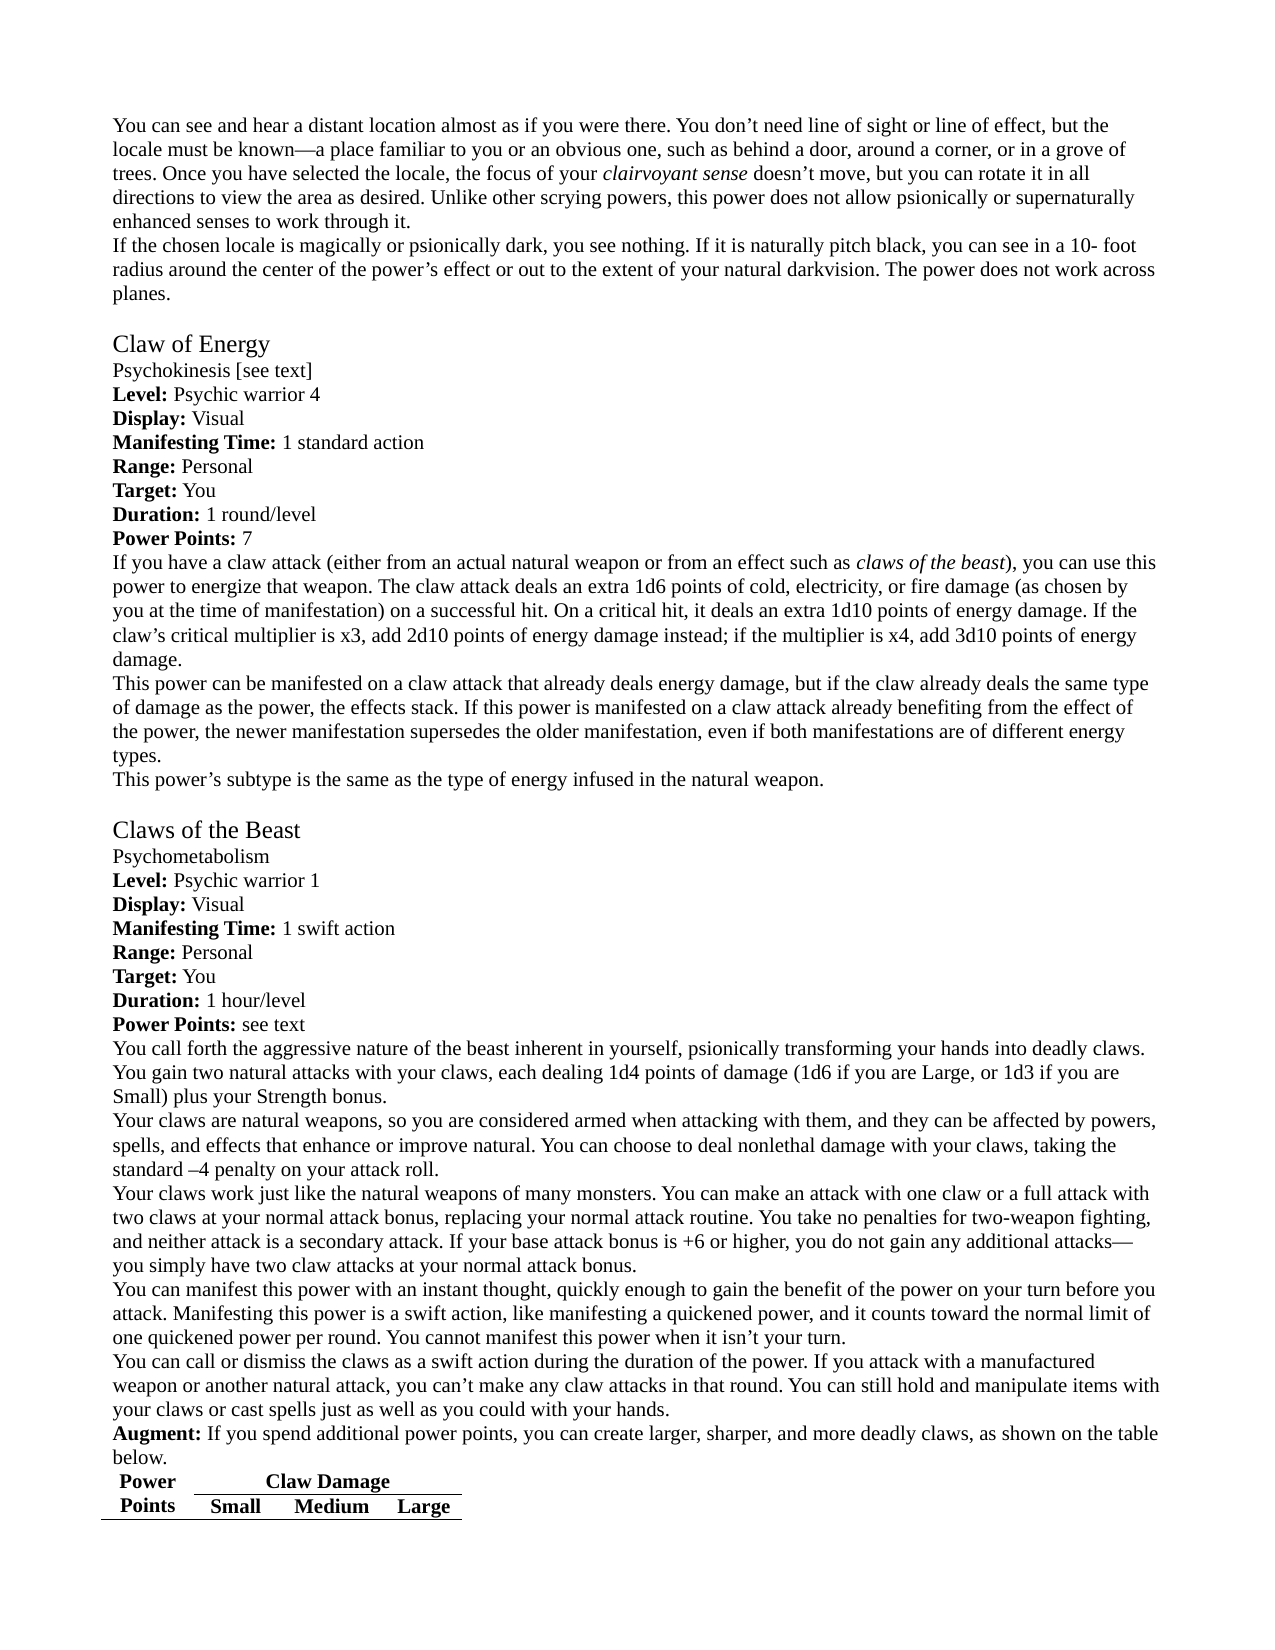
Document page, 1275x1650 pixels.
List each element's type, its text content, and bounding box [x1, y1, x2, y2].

text Display: Visual [112, 892, 1162, 916]
table_cell Medium [278, 1495, 386, 1518]
text Power Points: 7 [112, 526, 1162, 550]
text Level: Psychic warrior 4 [112, 382, 1162, 406]
text Level: Psychic warrior 1 [112, 868, 1162, 892]
text This power can be manifested on a claw attack that already deals energy damage, but if the claw already deals the same type of damage as the power, the effects stack. If this power is manifested on a claw attack already benefiting from the effect of the power, the newer manifestation supersedes the older manifestation, even if both manifestations are of different energy types. [112, 671, 1162, 767]
text Power Points: see text [112, 1012, 1162, 1036]
table_cell Large [386, 1495, 462, 1518]
text Range: Personal [112, 454, 1162, 478]
text Manifesting Time: 1 standard action [112, 430, 1162, 454]
text You can manifest this power with an instant thought, quickly enough to gain the benefit of the power on your turn before you attack. Manifesting this power is a swift action, like manifesting a quickened power, and it counts toward the normal limit of one quickened power per round. You cannot manifest this power when it isn’t your turn. [112, 1277, 1162, 1349]
text Range: Personal [112, 940, 1162, 964]
text Display: Visual [112, 406, 1162, 430]
text Psychometabolism [112, 844, 1162, 868]
table_cell Small [194, 1495, 277, 1518]
text Psychokinesis [see text] [112, 358, 1162, 382]
text Target: You [112, 964, 1162, 988]
text If the chosen locale is magically or psionically dark, you see nothing. If it is naturally pitch black, you can see in a 10- foot radius around the center of the power’s effect or out to the extent of your natural darkvision. The power does not work across planes. [112, 233, 1162, 305]
text Your claws are natural weapons, so you are considered armed when attacking with them, and they can be affected by powers, spells, and effects that enhance or improve natural. You can choose to deal nonlethal damage with your claws, taking the standard –4 penalty on your attack roll. [112, 1108, 1162, 1181]
subtitle Claw of Energy [112, 329, 1162, 358]
text Target: You [112, 478, 1162, 502]
table_header Power Points [101, 1469, 194, 1518]
text You can see and hear a distant location almost as if you were there. You don’t need line of sight or line of effect, but the locale must be known—a place familiar to you or an obvious one, such as behind a door, around a corner, or in a grove of trees. Once you have selected the locale, the focus of your clairvoyant sense doesn’t move, but you can rotate it in all directions to view the area as desired. Unlike other scrying powers, this power does not allow psionically or supernaturally enhanced senses to work through it. [112, 112, 1162, 233]
table_header Claw Damage [194, 1469, 462, 1493]
text This power’s subtype is the same as the type of energy infused in the natural weapon. [112, 767, 1162, 791]
text If you have a claw attack (either from an actual natural weapon or from an effect such as claws of the beast), you can use this power to energize that weapon. The claw attack deals an extra 1d6 points of cold, electricity, or fire damage (as chosen by you at the time of manifestation) on a successful hit. On a critical hit, it deals an extra 1d10 points of energy damage. If the claw’s critical multiplier is x3, add 2d10 points of energy damage instead; if the multiplier is x4, add 3d10 points of energy damage. [112, 550, 1162, 671]
text You can call or dismiss the claws as a swift action during the duration of the power. If you attack with a manufactured weapon or another natural attack, you can’t make any claw attacks in that round. You can still hold and manipulate items with your claws or cast spells just as well as you could with your hands. [112, 1349, 1162, 1421]
text You call forth the aggressive nature of the beast inherent in yourself, psionically transforming your hands into deadly claws. You gain two natural attacks with your claws, each dealing 1d4 points of damage (1d6 if you are Large, or 1d3 if you are Small) plus your Strength bonus. [112, 1036, 1162, 1108]
text Duration: 1 hour/level [112, 988, 1162, 1012]
text Manifesting Time: 1 swift action [112, 916, 1162, 940]
text Duration: 1 round/level [112, 502, 1162, 526]
text Your claws work just like the natural weapons of many monsters. You can make an attack with one claw or a full attack with two claws at your normal attack bonus, replacing your normal attack routine. You take no penalties for two-weapon fighting, and neither attack is a secondary attack. If your base attack bonus is +6 or higher, you do not gain any additional attacks—you simply have two claw attacks at your normal attack bonus. [112, 1181, 1162, 1277]
subtitle Claws of the Beast [112, 815, 1162, 844]
text Augment: If you spend additional power points, you can create larger, sharper, and more deadly claws, as shown on the table below. [112, 1421, 1162, 1469]
